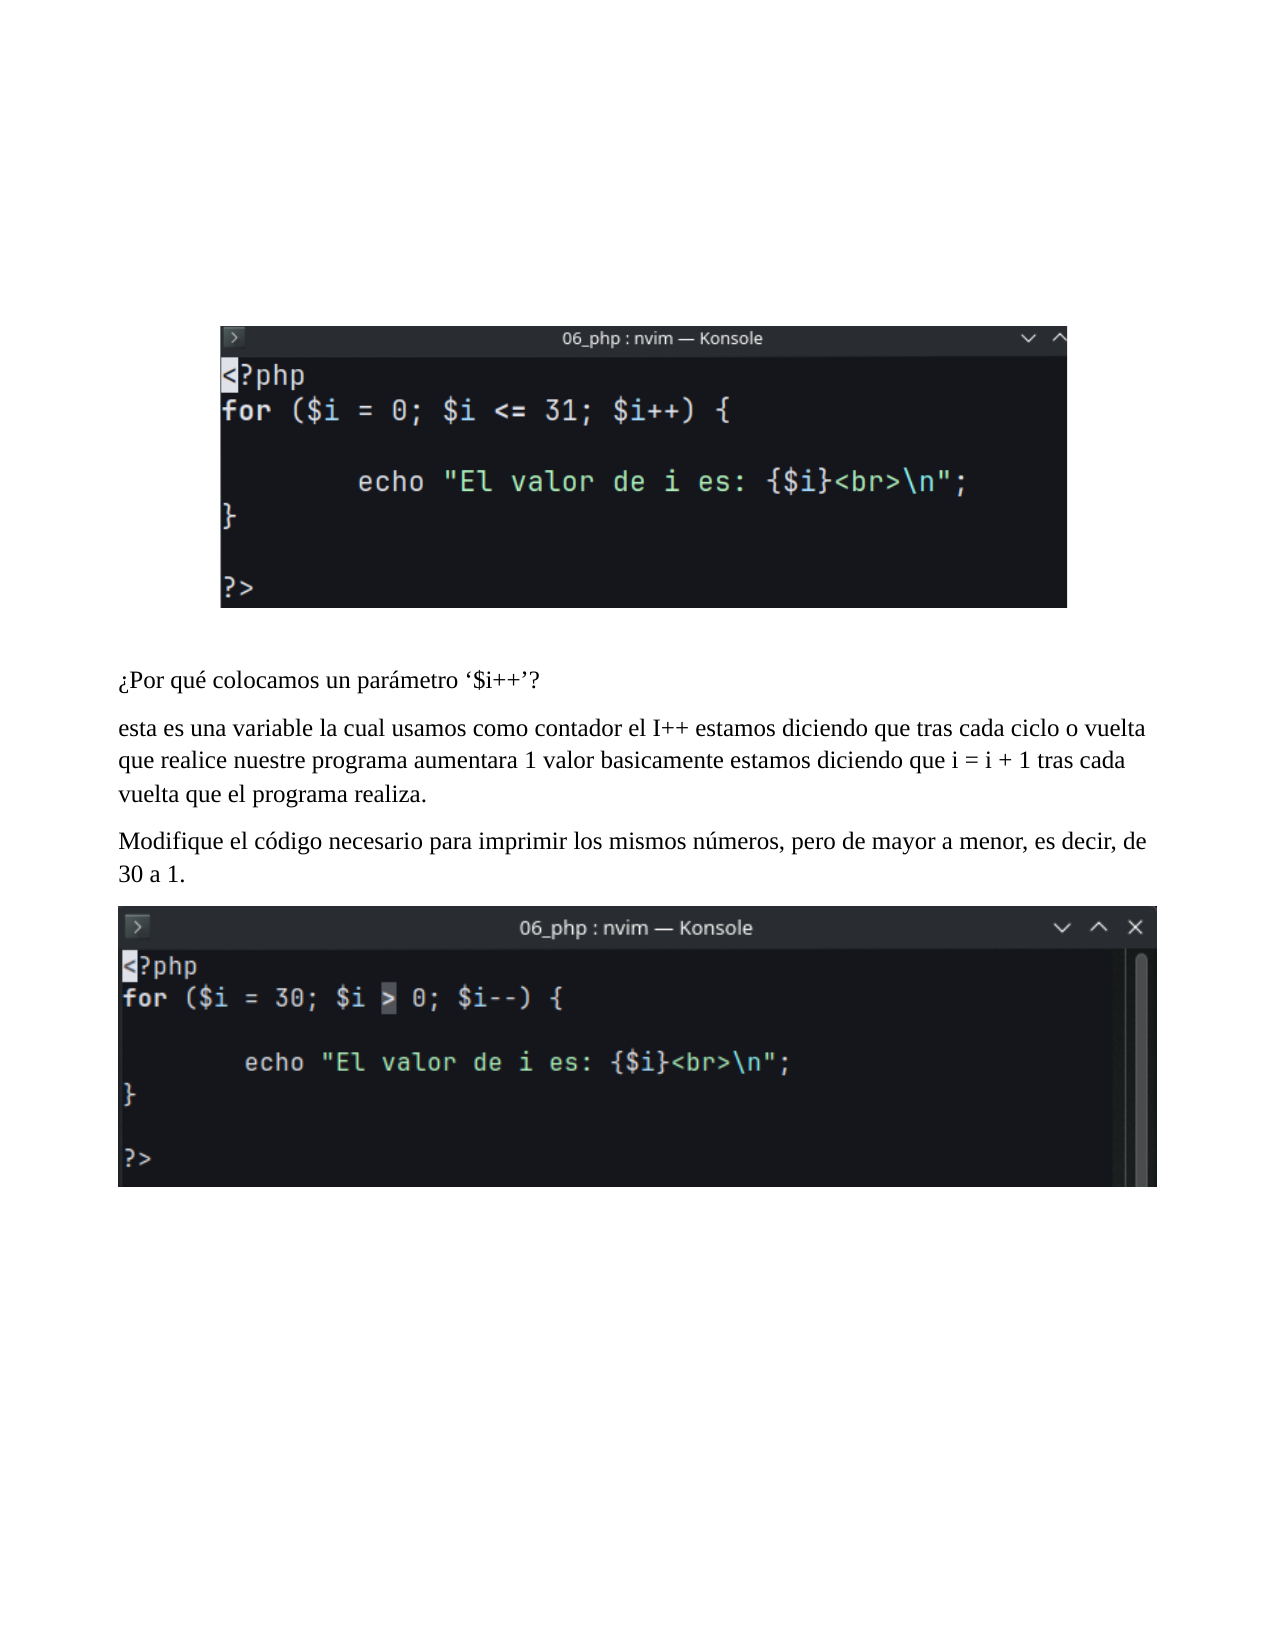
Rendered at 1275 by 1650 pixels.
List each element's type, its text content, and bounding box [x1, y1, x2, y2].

text ¿Por qué colocamos un parámetro ‘$i++’? [118, 665, 1157, 694]
text Modifique el código necesario para imprimir los mismos números, pero de mayor a menor, es decir, de 30 a 1. [118, 826, 1157, 888]
picture [118, 906, 1157, 1187]
text esta es una variable la cual usamos como contador el I++ estamos diciendo que tras cada ciclo o vuelta que realice nuestre programa aumentara 1 valor basicamente estamos diciendo que i = i + 1 tras cada vuelta que el programa realiza. [118, 713, 1157, 807]
picture [220, 326, 1068, 608]
